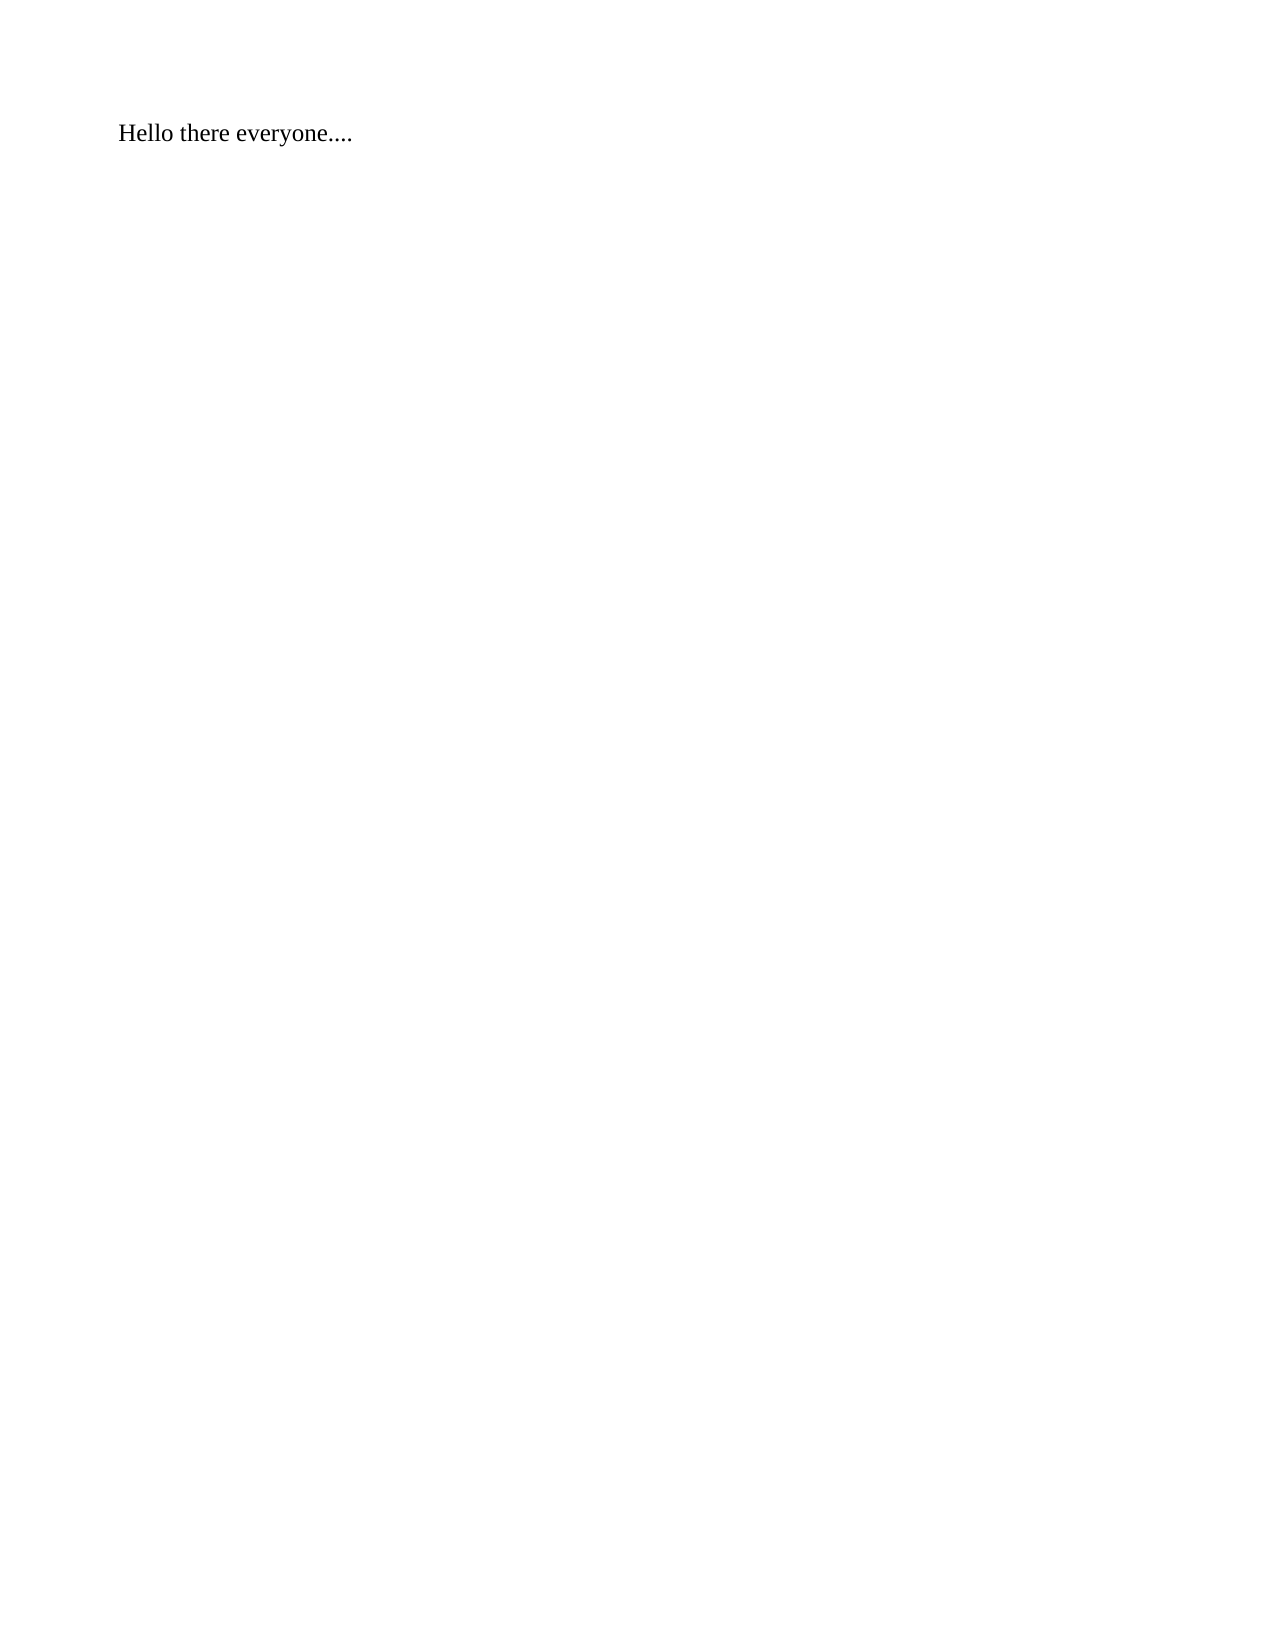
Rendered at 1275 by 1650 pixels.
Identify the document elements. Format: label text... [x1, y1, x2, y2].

text Hello there everyone.... [118, 118, 1157, 147]
